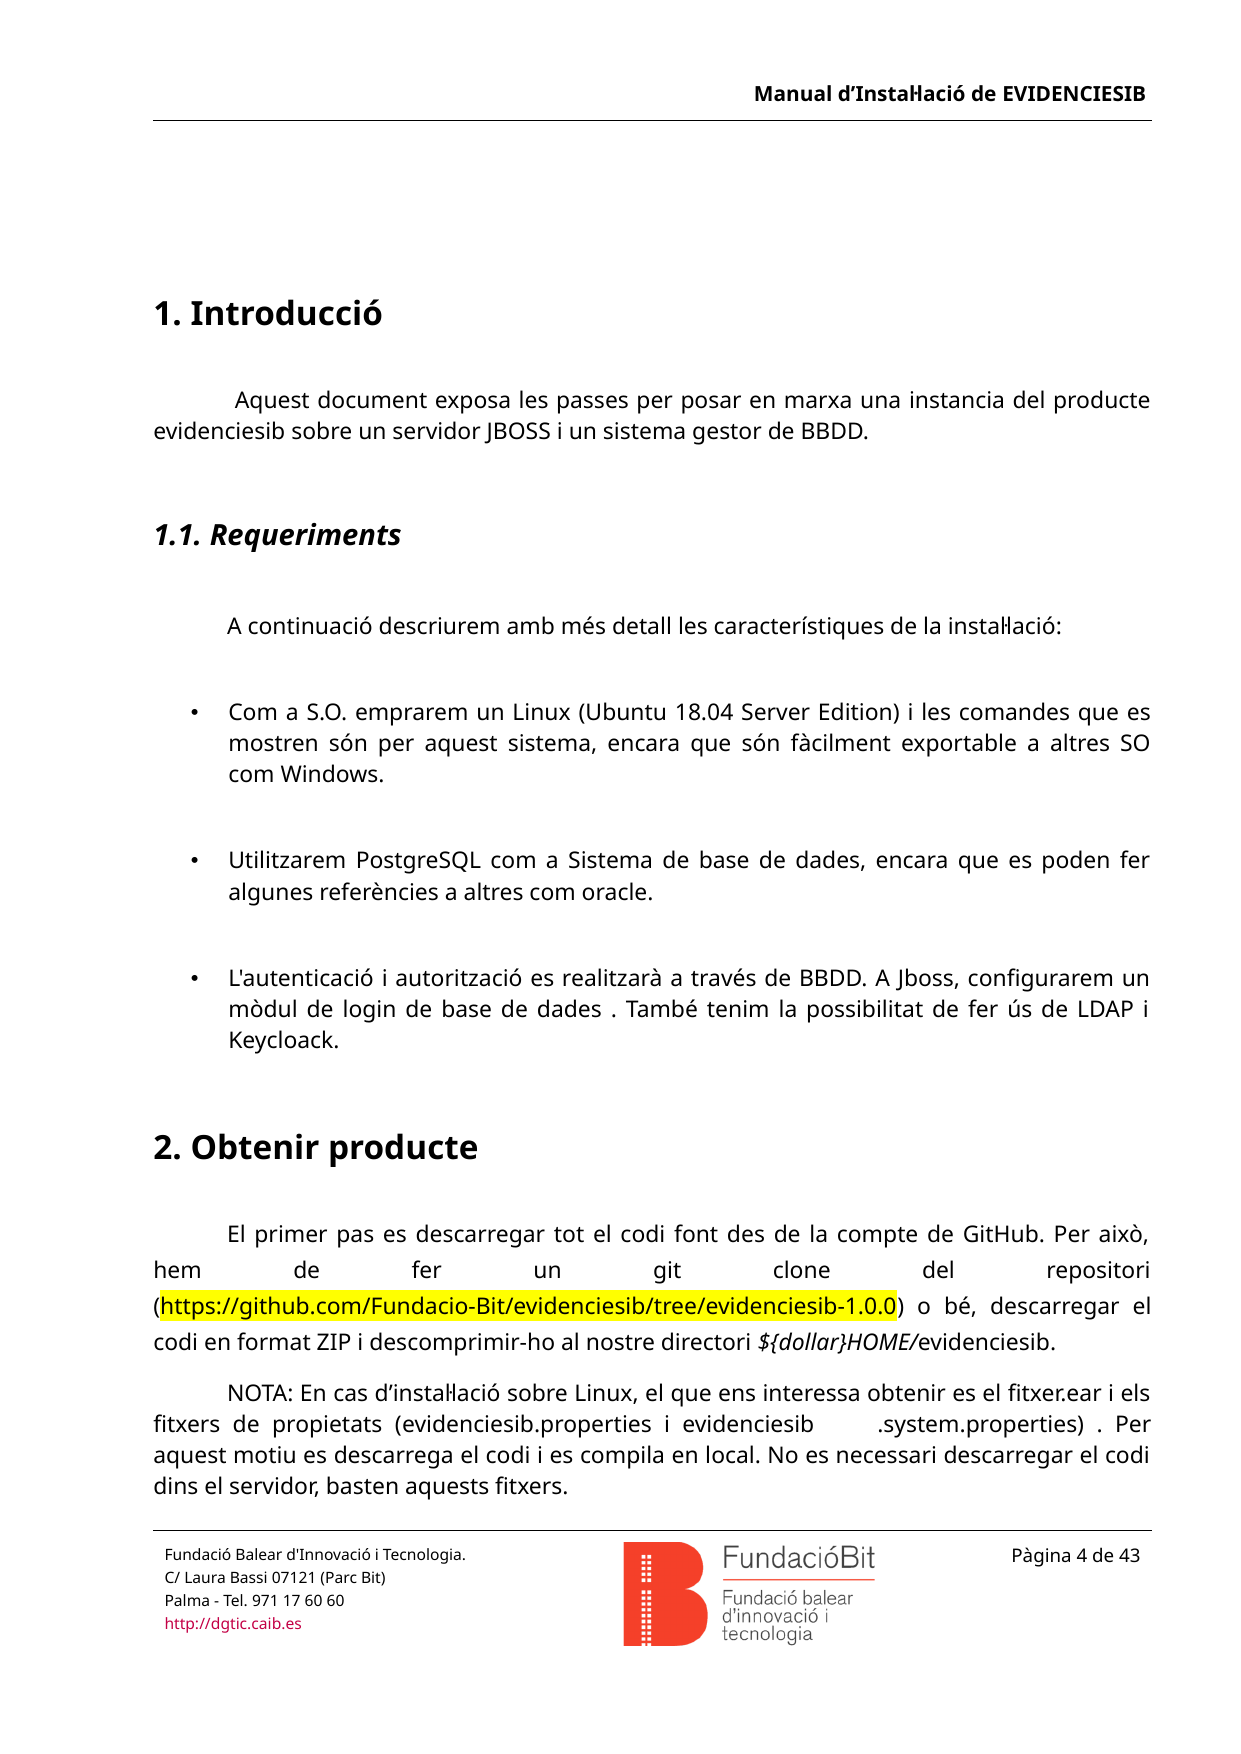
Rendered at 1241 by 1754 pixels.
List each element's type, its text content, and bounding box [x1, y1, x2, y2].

list Utilitzarem PostgreSQL com a Sistema de base de dades, encara que es poden fer algunes referències a altres com oracle. [191, 844, 1152, 907]
list Com a S.O. emprarem un Linux (Ubuntu 18.04 Server Edition) i les comandes que es mostren són per aquest sistema, encara que són fàcilment exportable a altres SO com Windows. [191, 696, 1152, 789]
list L'autenticació i autorització es realitzarà a través de BBDD. A Jboss, configurarem un mòdul de login de base de dades . També tenim la possibilitat de fer ús de LDAP i Keycloack. [191, 962, 1152, 1055]
text A continuació descriurem amb més detall les característiques de la instal·lació: [153, 610, 1152, 641]
picture [623, 1542, 875, 1646]
subtitle Obtenir producte [153, 1123, 1152, 1169]
text NOTA: En cas d’instal·lació sobre Linux, el que ens interessa obtenir es el fitxer.ear i els fitxers de propietats (evidenciesib.properties i evidenciesib .system.properties) . Per aquest motiu es descarrega el codi i es compila en local. No es necessari descarregar el codi dins el servidor, basten aquests fitxers. [153, 1376, 1152, 1501]
text Aquest document exposa les passes per posar en marxa una instancia del producte evidenciesib sobre un servidor JBOSS i un sistema gestor de BBDD. [153, 384, 1152, 447]
text El primer pas es descarregar tot el codi font des de la compte de GitHub. Per això, hem de fer un git clone del repositori (https://github.com/Fundacio-Bit/evidenciesib/tree/evidenciesib-1.0.0) o bé, descarregar el codi en format ZIP i descomprimir-ho al nostre directori ${dollar}HOME/evidenciesib. [153, 1218, 1152, 1357]
subtitle Introducció [153, 289, 1152, 335]
subtitle Requeriments [153, 514, 1152, 554]
